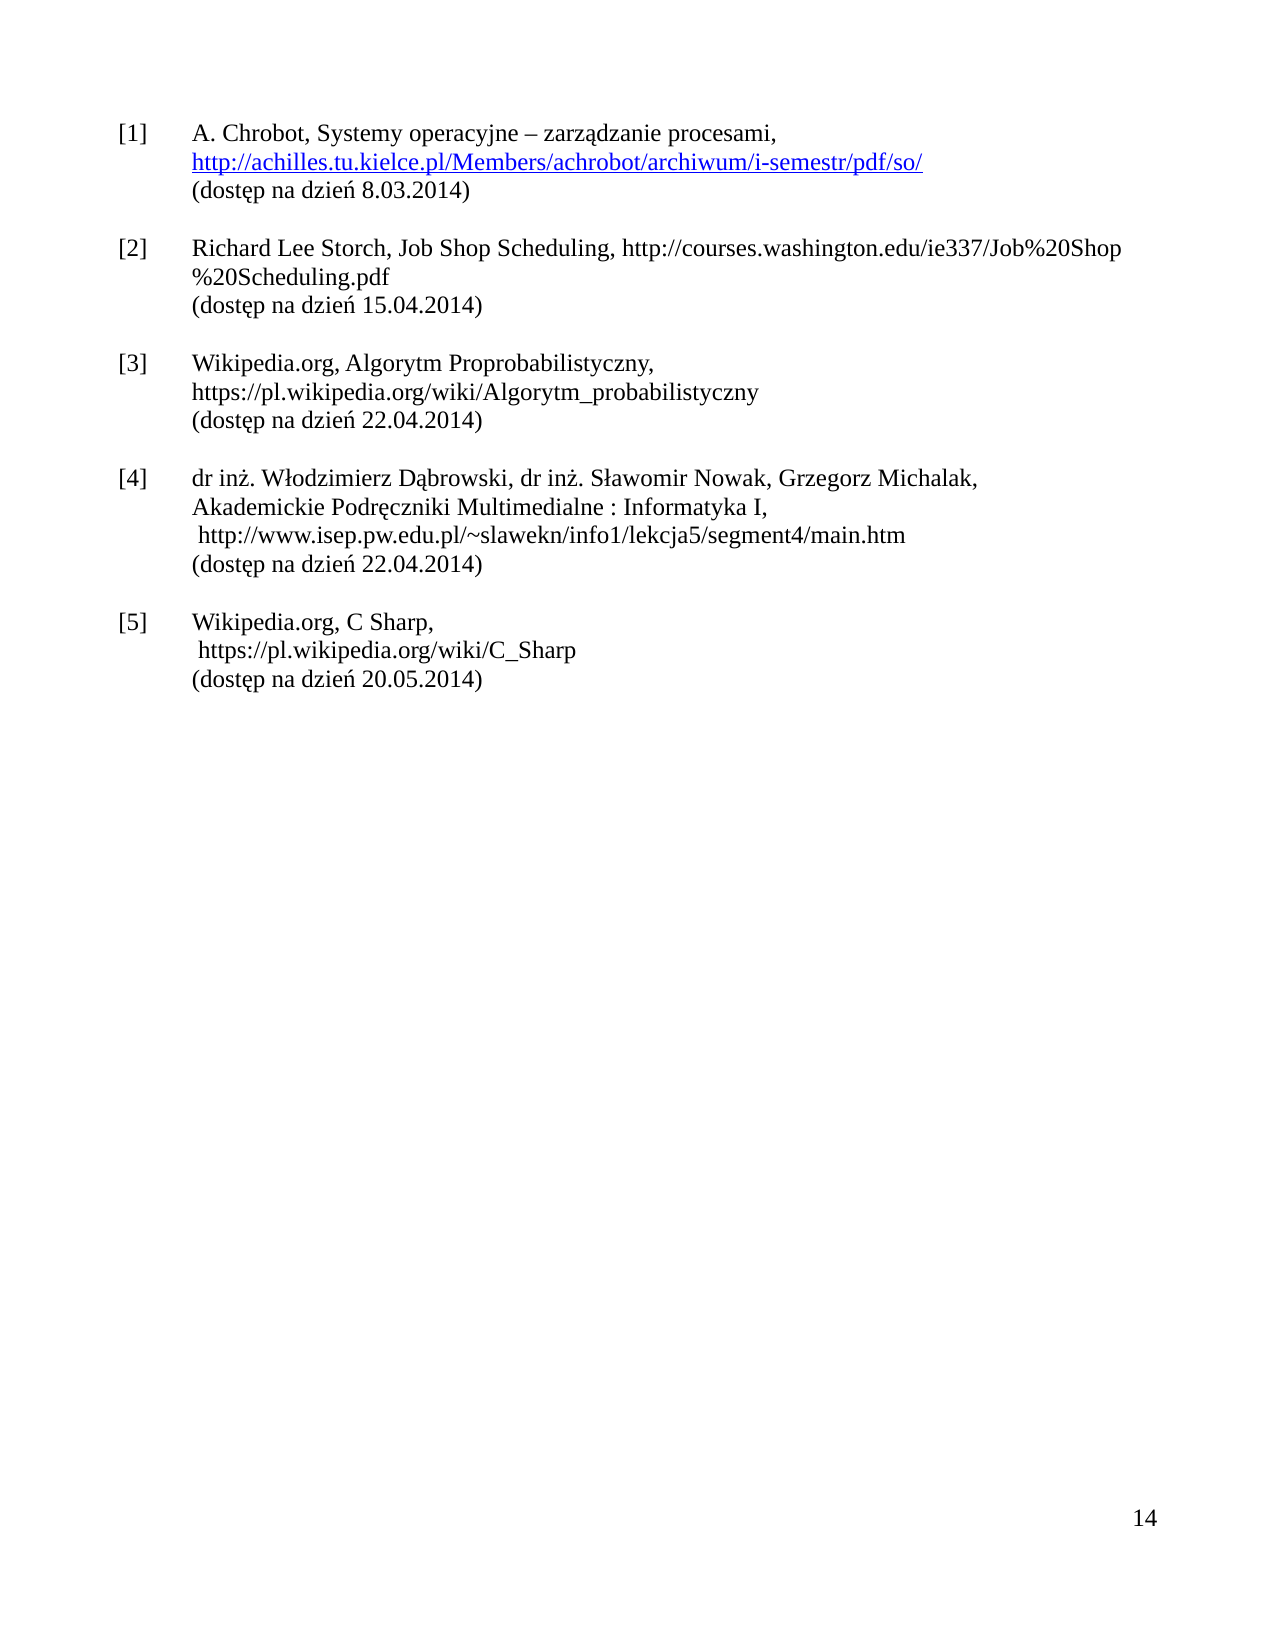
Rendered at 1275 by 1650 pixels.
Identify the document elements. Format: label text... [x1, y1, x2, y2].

text Akademickie Podręczniki Multimedialne : Informatyka I, [192, 492, 1157, 521]
text [5] Wikipedia.org, C Sharp, [118, 607, 1157, 636]
text [2] Richard Lee Storch, Job Shop Scheduling, http://courses.washington.edu/ie337/Job%20Shop%20Scheduling.pdf [118, 233, 1157, 291]
text (dostęp na dzień 20.05.2014) [192, 664, 1157, 693]
text [3] Wikipedia.org, Algorytm Proprobabilistyczny, https://pl.wikipedia.org/wiki/Algorytm_probabilistyczny [118, 348, 1157, 406]
text (dostęp na dzień 8.03.2014) [192, 176, 1157, 204]
text [1] A. Chrobot, Systemy operacyjne – zarządzanie procesami, http://achilles.tu.kielce.pl/Members/achrobot/archiwum/i-semestr/pdf/so/ [118, 118, 1157, 176]
text https://pl.wikipedia.org/wiki/C_Sharp [192, 636, 1157, 664]
text [4] dr inż. Włodzimierz Dąbrowski, dr inż. Sławomir Nowak, Grzegorz Michalak, [118, 463, 1157, 492]
text (dostęp na dzień 22.04.2014) [192, 549, 1157, 578]
text (dostęp na dzień 22.04.2014) [192, 406, 1157, 434]
text (dostęp na dzień 15.04.2014) [192, 291, 1157, 319]
text http://www.isep.pw.edu.pl/~slawekn/info1/lekcja5/segment4/main.htm [192, 521, 1157, 549]
